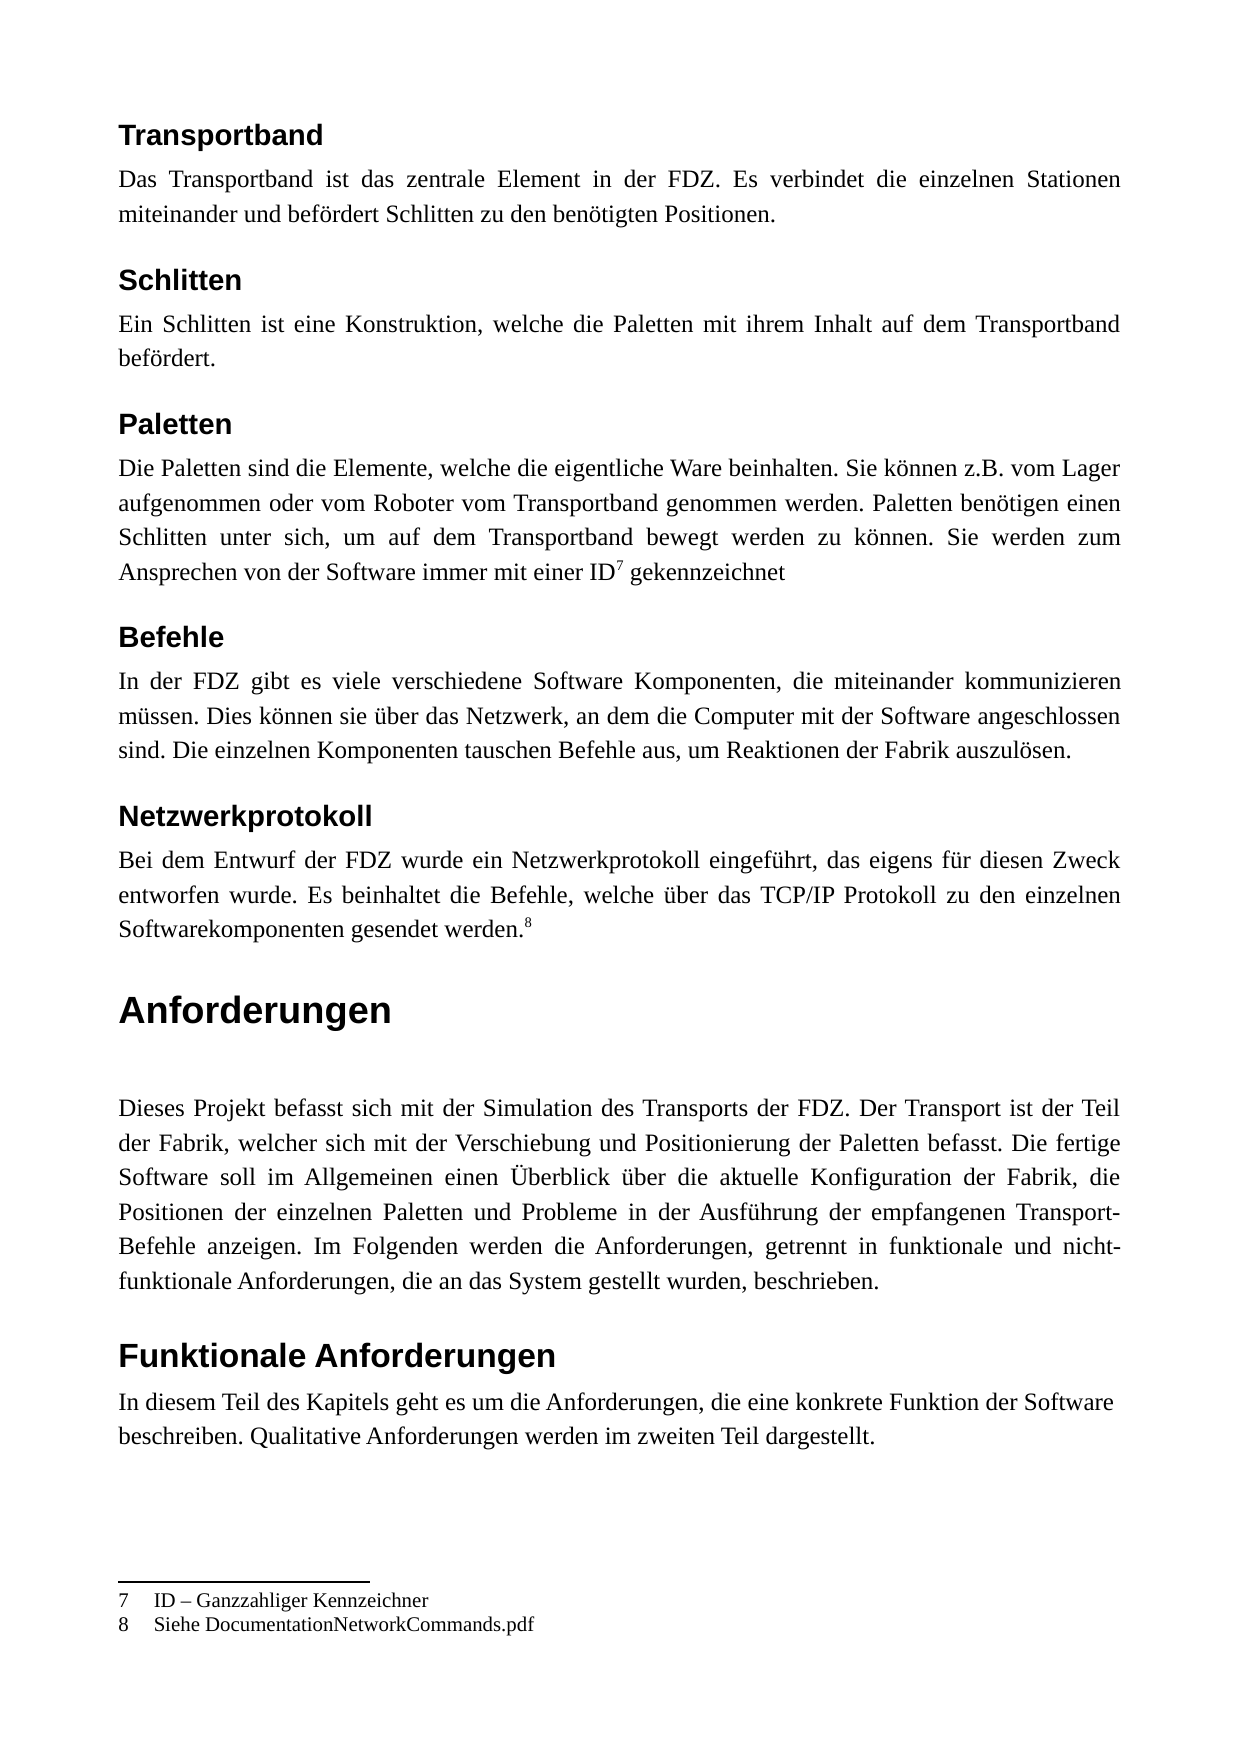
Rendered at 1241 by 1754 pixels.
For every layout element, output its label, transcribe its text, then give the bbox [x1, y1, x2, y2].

text In der FDZ gibt es viele verschiedene Software Komponenten, die miteinander kommunizieren müssen. Dies können sie über das Netzwerk, an dem die Computer mit der Software angeschlossen sind. Die einzelnen Komponenten tauschen Befehle aus, um Reaktionen der Fabrik auszulösen. [118, 666, 1122, 764]
text Dieses Projekt befasst sich mit der Simulation des Transports der FDZ. Der Transport ist der Teil der Fabrik, welcher sich mit der Verschiebung und Positionierung der Paletten befasst. Die fertige Software soll im Allgemeinen einen Überblick über die aktuelle Konfiguration der Fabrik, die Positionen der einzelnen Paletten und Probleme in der Ausführung der empfangenen Transport-Befehle anzeigen. Im Folgenden werden die Anforderungen, getrennt in funktionale und nicht-funktionale Anforderungen, die an das System gestellt wurden, beschrieben. [118, 1093, 1122, 1295]
subtitle Transportband [118, 118, 1122, 152]
text ID – Ganzzahliger Kennzeichner [118, 1588, 1122, 1612]
subtitle Befehle [118, 620, 1122, 654]
text In diesem Teil des Kapitels geht es um die Anforderungen, die eine konkrete Funktion der Software beschreiben. Qualitative Anforderungen werden im zweiten Teil dargestellt. [118, 1387, 1122, 1450]
subtitle Netzwerkprotokoll [118, 799, 1122, 833]
subtitle Schlitten [118, 262, 1122, 296]
subtitle Paletten [118, 407, 1122, 441]
text Ein Schlitten ist eine Konstruktion, welche die Paletten mit ihrem Inhalt auf dem Transportband befördert. [118, 309, 1122, 372]
subtitle Funktionale Anforderungen [118, 1336, 1122, 1374]
text Bei dem Entwurf der FDZ wurde ein Netzwerkprotokoll eingeführt, das eigens für diesen Zweck entworfen wurde. Es beinhaltet die Befehle, welche über das TCP/IP Protokoll zu den einzelnen Softwarekomponenten gesendet werden. [118, 845, 1122, 943]
text Das Transportband ist das zentrale Element in der FDZ. Es verbindet die einzelnen Stationen miteinander und befördert Schlitten zu den benötigten Positionen. [118, 164, 1122, 228]
text Siehe DocumentationNetworkCommands.pdf [118, 1612, 1122, 1636]
text Die Paletten sind die Elemente, welche die eigentliche Ware beinhalten. Sie können z.B. vom Lager aufgenommen oder vom Roboter vom Transportband genommen werden. Paletten benötigen einen Schlitten unter sich, um auf dem Transportband bewegt werden zu können. Sie werden zum Ansprechen von der Software immer mit einer ID gekennzeichnet [118, 453, 1122, 585]
subtitle Anforderungen [118, 988, 1122, 1032]
